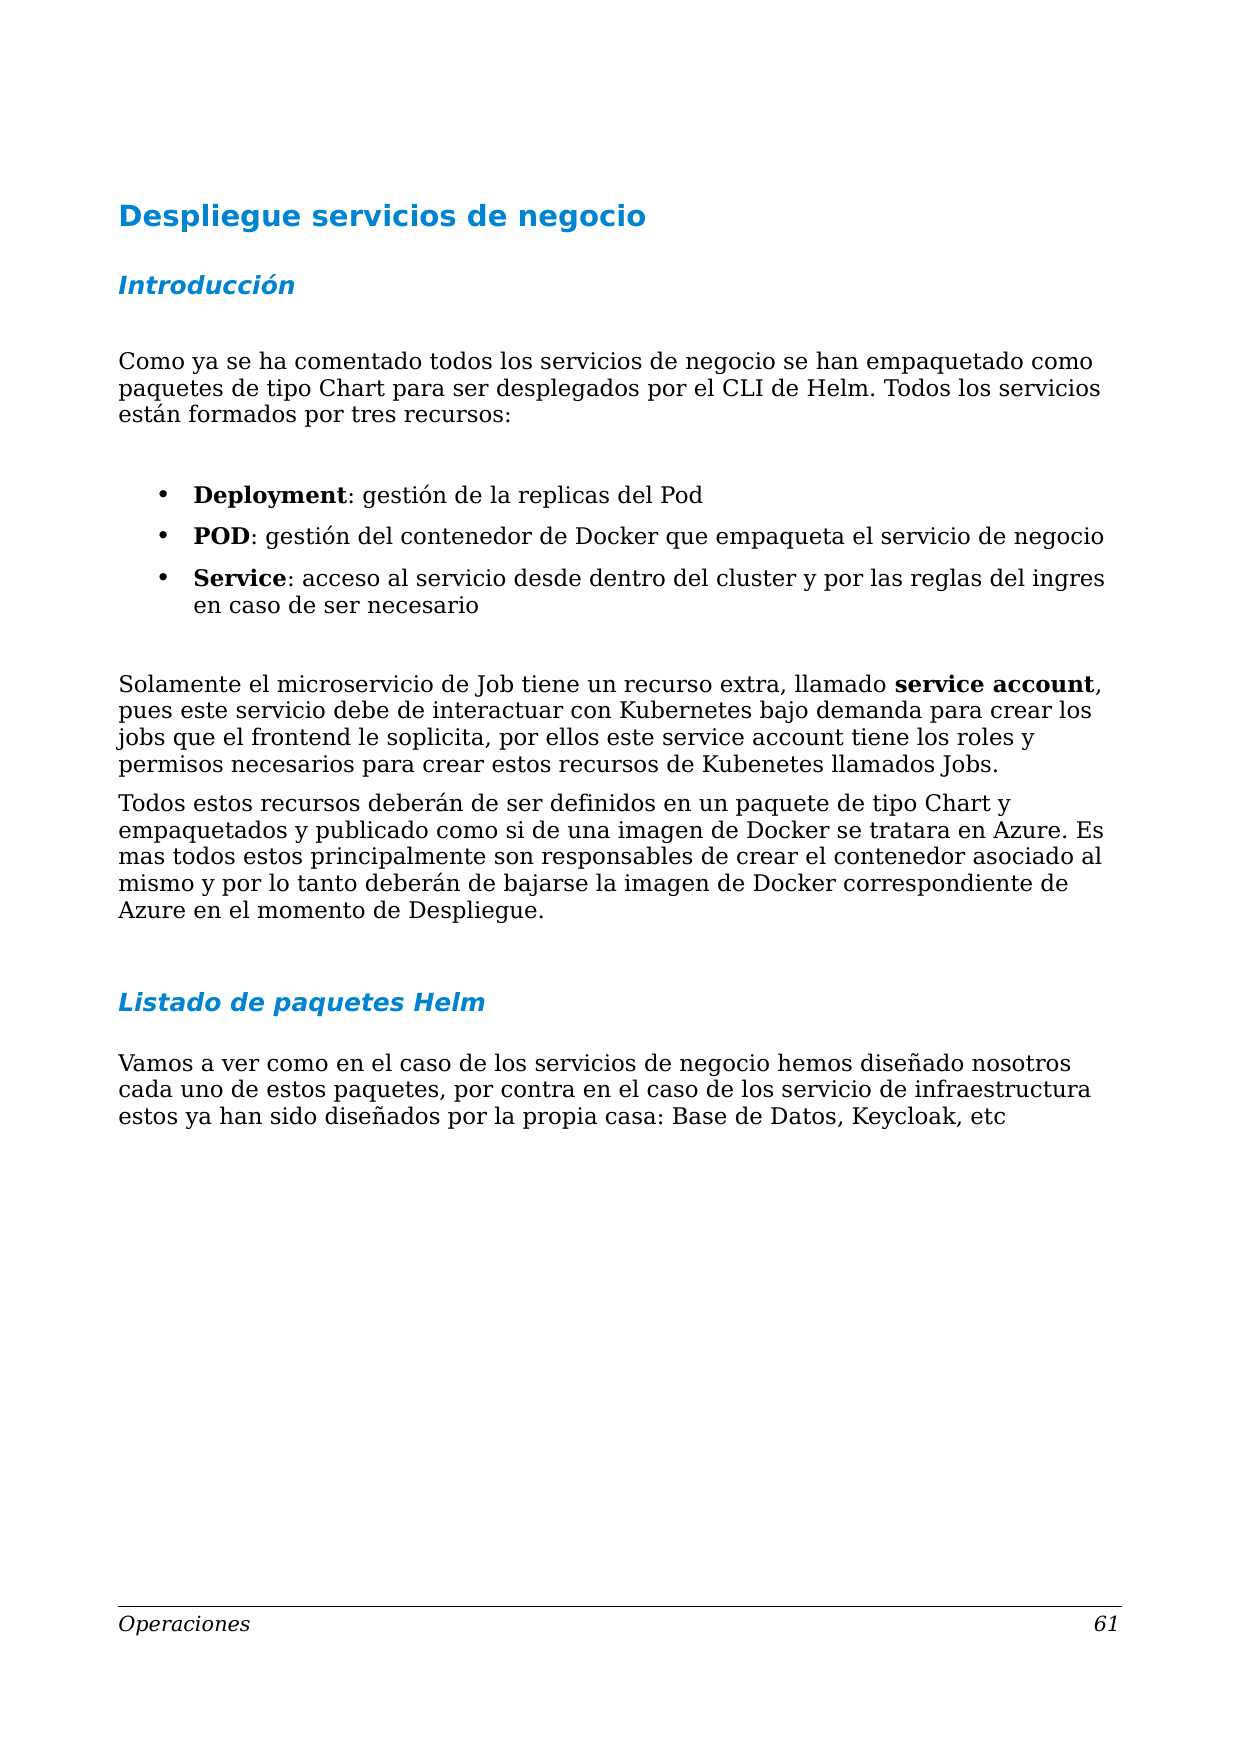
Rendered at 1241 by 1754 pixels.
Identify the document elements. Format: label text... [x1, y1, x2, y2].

list POD: gestión del contenedor de Docker que empaqueta el servicio de negocio [156, 522, 1122, 551]
text Vamos a ver como en el caso de los servicios de negocio hemos diseñado nosotros cada uno de estos paquetes, por contra en el caso de los servicio de infraestructura estos ya han sido diseñados por la propia casa: Base de Datos, Keycloak, etc [118, 1023, 1122, 1130]
subtitle Despliegue servicios de negocio [118, 200, 1122, 234]
subtitle Introducción [118, 271, 1122, 300]
list Service: acceso al servicio desde dentro del cluster y por las reglas del ingres en caso de ser necesario [156, 563, 1122, 619]
list Deployment: gestión de la replicas del Pod [156, 480, 1122, 509]
subtitle Listado de paquetes Helm [118, 988, 1122, 1017]
text Solamente el microservicio de Job tiene un recurso extra, llamado service account, pues este servicio debe de interactuar con Kubernetes bajo demanda para crear los jobs que el frontend le soplicita, por ellos este service account tiene los roles y permisos necesarios para crear estos recursos de Kubenetes llamados Jobs. [118, 671, 1122, 778]
text Como ya se ha comentado todos los servicios de negocio se han empaquetado como paquetes de tipo Chart para ser desplegados por el CLI de Helm. Todos los servicios están formados por tres recursos: [118, 348, 1122, 428]
text Todos estos recursos deberán de ser definidos en un paquete de tipo Chart y empaquetados y publicado como si de una imagen de Docker se tratara en Azure. Es mas todos estos principalmente son responsables de crear el contenedor asociado al mismo y por lo tanto deberán de bajarse la imagen de Docker correspondiente de Azure en el momento de Despliegue. [118, 790, 1122, 950]
